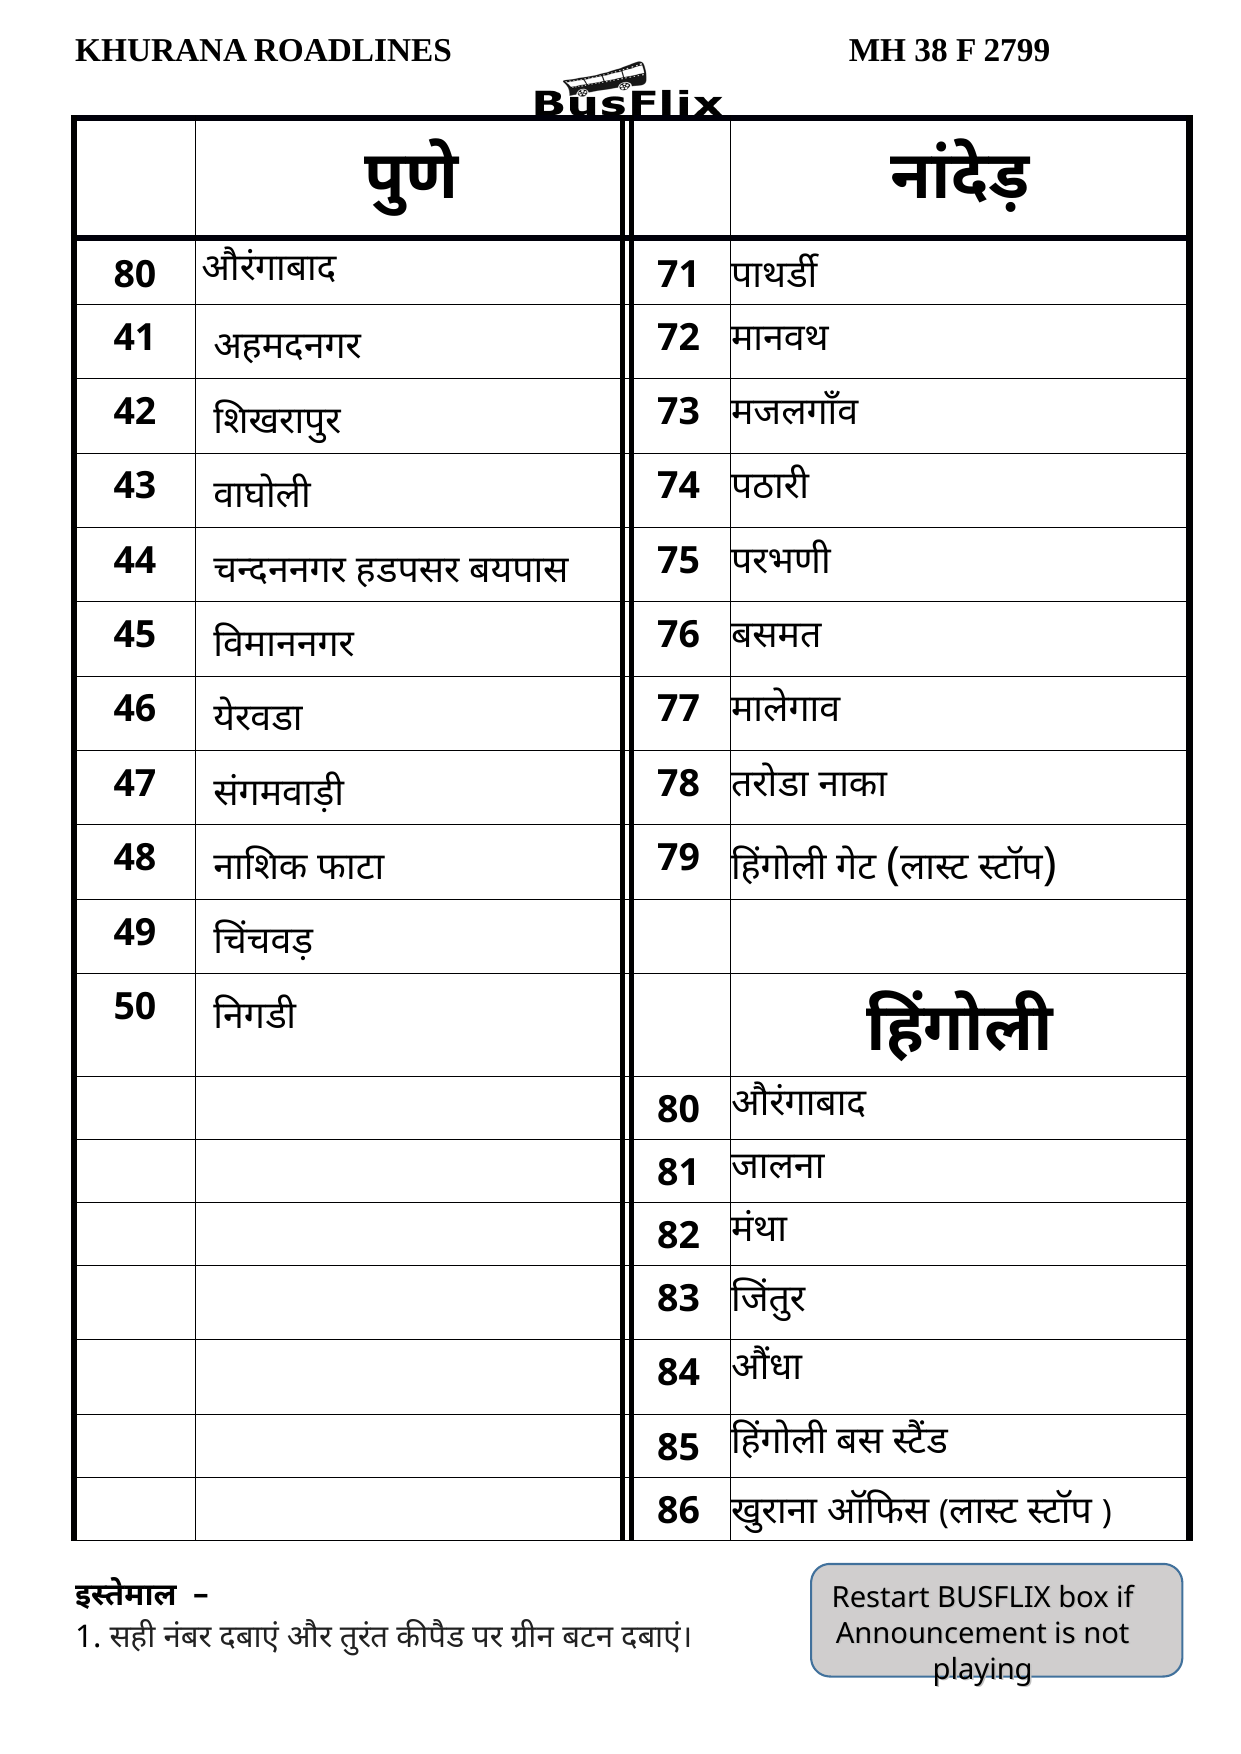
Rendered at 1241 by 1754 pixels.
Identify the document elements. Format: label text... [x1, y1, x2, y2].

table_cell पाथर्डी [731, 241, 1186, 304]
table_cell 80 [77, 241, 195, 304]
table_cell [77, 1140, 195, 1202]
table_cell 50 [77, 974, 195, 1076]
table_cell 81 [634, 1140, 730, 1202]
table_cell 75 [634, 528, 730, 601]
table_cell [77, 1415, 195, 1477]
table_cell [196, 1203, 620, 1265]
text 1. सही नंबर दबाएं और तुरंत कीपैड पर ग्रीन बटन दबाएं। [75, 1614, 810, 1660]
table_cell [196, 1478, 620, 1540]
table_cell तरोडा नाका [731, 751, 1186, 824]
table_cell 46 [77, 677, 195, 750]
table_cell मजलगाँव [731, 379, 1186, 452]
table_cell 74 [634, 454, 730, 527]
table_cell [731, 900, 1186, 973]
table_cell 44 [77, 528, 195, 601]
table_cell चिंचवड़ [196, 900, 620, 973]
table_cell अहमदनगर [196, 305, 620, 378]
table_cell 71 [634, 241, 730, 304]
table_header नांदेड़ [731, 121, 1186, 235]
table_cell मालेगाव [731, 677, 1186, 750]
table_cell 85 [634, 1415, 730, 1477]
table_cell 86 [634, 1478, 730, 1540]
table_cell मानवथ [731, 305, 1186, 378]
table_cell 47 [77, 751, 195, 824]
table_cell जालना [731, 1140, 1186, 1202]
table_cell मंथा [731, 1203, 1186, 1265]
table_cell 41 [77, 305, 195, 378]
table_cell [77, 1266, 195, 1339]
table_cell शिखरापुर [196, 379, 620, 452]
table_cell 79 [634, 825, 730, 899]
table_cell येरवडा [196, 677, 620, 750]
table_cell जिंतुर [731, 1266, 1186, 1339]
table_cell विमाननगर [196, 602, 620, 676]
table_cell चन्दननगर हडपसर बयपास [196, 528, 620, 601]
table_cell [77, 1203, 195, 1265]
table_cell [196, 1415, 620, 1477]
table_cell हिंगोली बस स्टैंड [731, 1415, 1186, 1477]
table_cell 78 [634, 751, 730, 824]
table_cell 43 [77, 454, 195, 527]
table_cell हिंगोली गेट (लास्ट स्टॉप) [731, 825, 1186, 899]
table_cell [77, 1478, 195, 1540]
table_cell बसमत [731, 602, 1186, 676]
table_cell 80 [634, 1077, 730, 1139]
table_cell औरंगाबाद [196, 241, 620, 304]
table_cell नाशिक फाटा [196, 825, 620, 899]
table_cell औरंगाबाद [731, 1077, 1186, 1139]
table_cell 82 [634, 1203, 730, 1265]
table_cell [196, 1140, 620, 1202]
table_header [77, 121, 195, 235]
table_header [634, 121, 730, 235]
table_cell 48 [77, 825, 195, 899]
table_cell [196, 1077, 620, 1139]
table_cell 83 [634, 1266, 730, 1339]
table_cell 45 [77, 602, 195, 676]
table_cell 84 [634, 1340, 730, 1414]
table_cell 76 [634, 602, 730, 676]
table_cell संगमवाड़ी [196, 751, 620, 824]
table_cell औंधा [731, 1340, 1186, 1414]
table_cell 42 [77, 379, 195, 452]
table_cell निगडी [196, 974, 620, 1076]
table_cell 49 [77, 900, 195, 973]
table_cell परभणी [731, 528, 1186, 601]
table_cell वाघोली [196, 454, 620, 527]
table_cell [77, 1077, 195, 1139]
table_cell पठारी [731, 454, 1186, 527]
table_cell [634, 900, 730, 973]
text इस्तेमाल – [75, 1571, 813, 1614]
table_cell खुराना ऑफिस (लास्ट स्टॉप ) [731, 1478, 1186, 1540]
table_header पुणे [196, 121, 620, 235]
table_cell 72 [634, 305, 730, 378]
table_cell 77 [634, 677, 730, 750]
table_cell [77, 1340, 195, 1414]
table_cell हिंगोली [731, 974, 1186, 1076]
table_cell [196, 1266, 620, 1339]
table_cell [634, 974, 730, 1076]
table_cell [196, 1340, 620, 1414]
table_cell 73 [634, 379, 730, 452]
